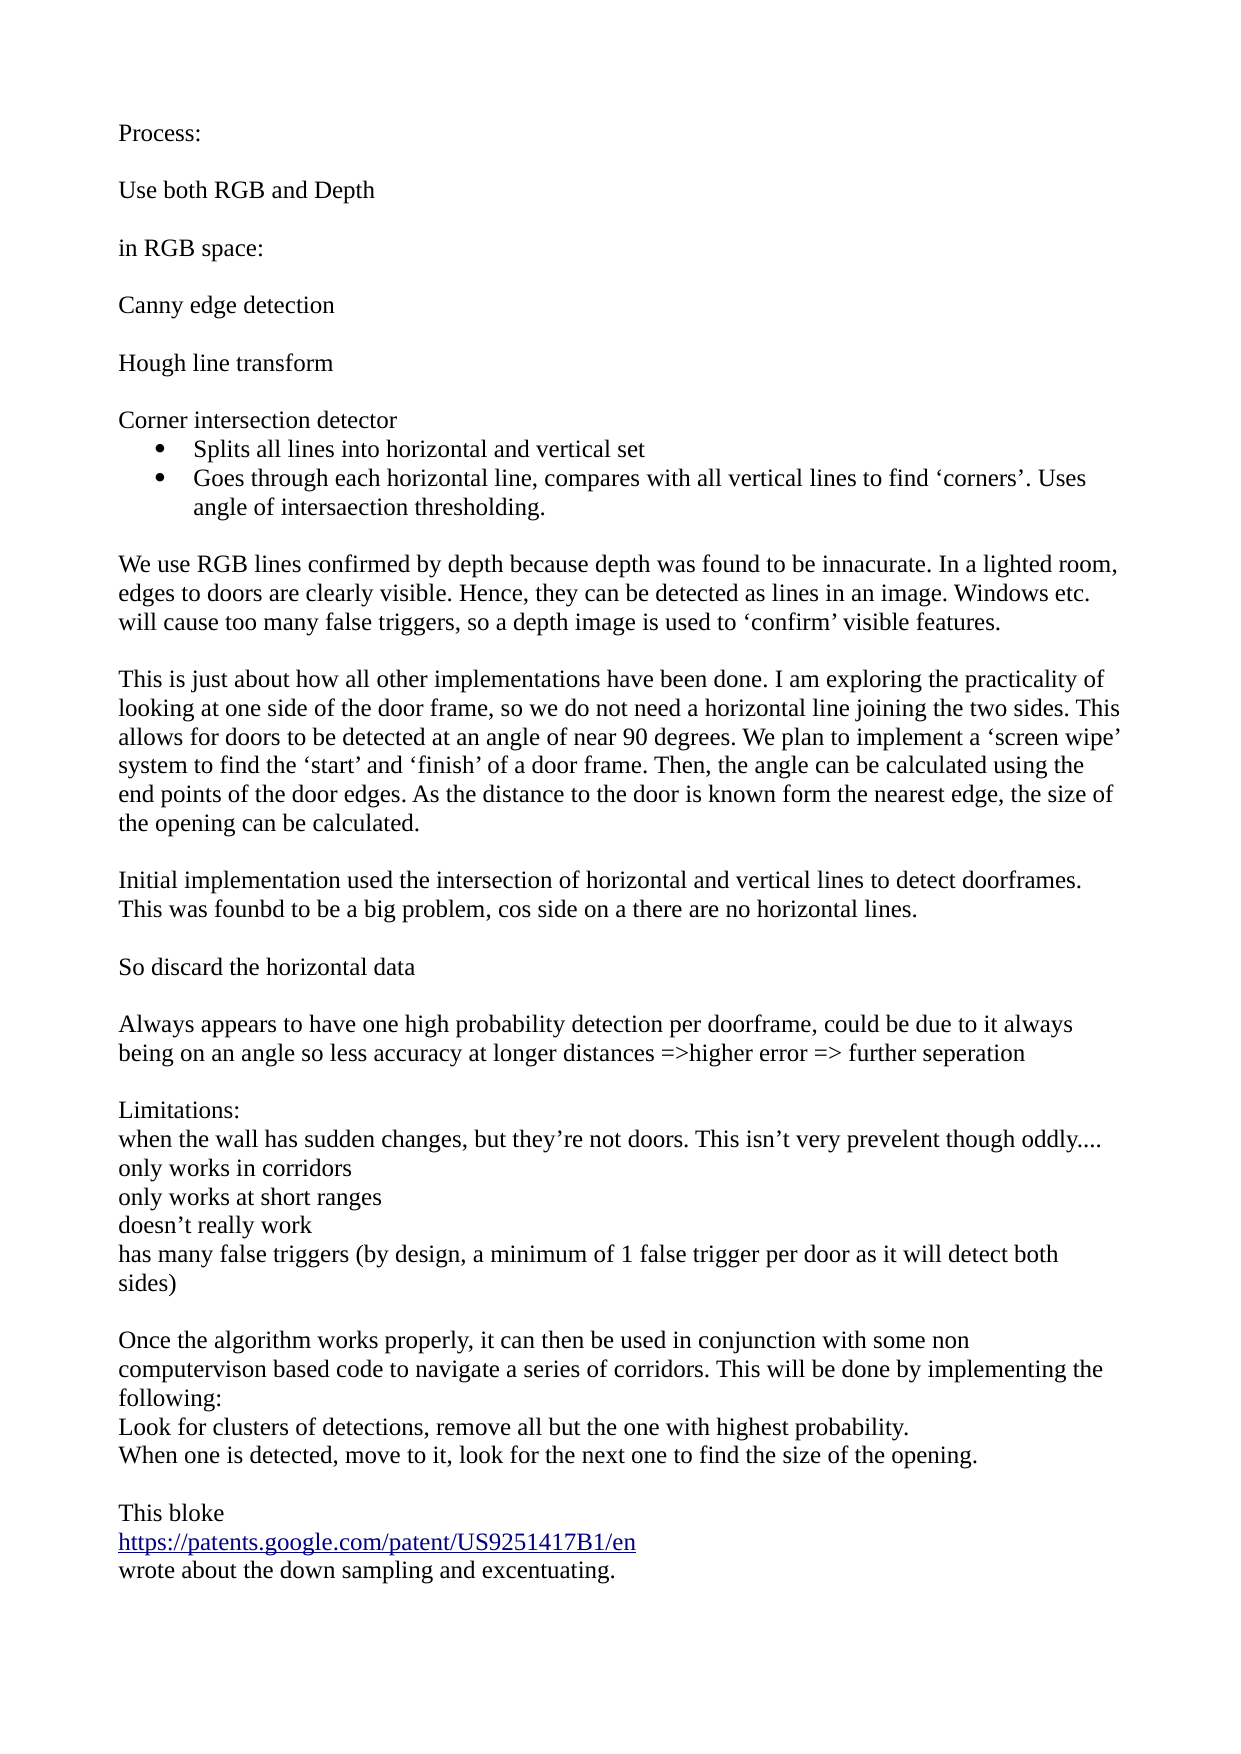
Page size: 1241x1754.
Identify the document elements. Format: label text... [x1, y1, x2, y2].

text Look for clusters of detections, remove all but the one with highest probability. [118, 1412, 1122, 1441]
text only works at short ranges [118, 1182, 1122, 1211]
text wrote about the down sampling and excentuating. [118, 1556, 1122, 1584]
text So discard the horizontal data [118, 952, 1122, 981]
text This is just about how all other implementations have been done. I am exploring the practicality of looking at one side of the door frame, so we do not need a horizontal line joining the two sides. This allows for doors to be detected at an angle of near 90 degrees. We plan to implement a ‘screen wipe’ system to find the ‘start’ and ‘finish’ of a door frame. Then, the angle can be calculated using the end points of the door edges. As the distance to the door is known form the nearest edge, the size of the opening can be calculated. [118, 664, 1122, 837]
text https://patents.google.com/patent/US9251417B1/en [118, 1527, 1122, 1556]
text Use both RGB and Depth [118, 176, 1122, 204]
text in RGB space: [118, 233, 1122, 262]
text Initial implementation used the intersection of horizontal and vertical lines to detect doorframes. This was founbd to be a big problem, cos side on a there are no horizontal lines. [118, 866, 1122, 923]
text Limitations: [118, 1096, 1122, 1124]
text only works in corridors [118, 1153, 1122, 1182]
list Splits all lines into horizontal and vertical set [156, 434, 1122, 463]
text Process: [118, 118, 1122, 147]
list Goes through each horizontal line, compares with all vertical lines to find ‘corners’. Uses angle of intersaection thresholding. [156, 463, 1122, 521]
text When one is detected, move to it, look for the next one to find the size of the opening. [118, 1441, 1122, 1469]
text This bloke [118, 1498, 1122, 1527]
text Corner intersection detector [118, 406, 1122, 434]
text Always appears to have one high probability detection per doorframe, could be due to it always being on an angle so less accuracy at longer distances =>higher error => further seperation [118, 1009, 1122, 1067]
text Canny edge detection [118, 291, 1122, 319]
text doesn’t really work [118, 1211, 1122, 1239]
text We use RGB lines confirmed by depth because depth was found to be innacurate. In a lighted room, edges to doors are clearly visible. Hence, they can be detected as lines in an image. Windows etc. will cause too many false triggers, so a depth image is used to ‘confirm’ visible features. [118, 549, 1122, 636]
text Once the algorithm works properly, it can then be used in conjunction with some non computervison based code to navigate a series of corridors. This will be done by implementing the following: [118, 1326, 1122, 1412]
text has many false triggers (by design, a minimum of 1 false trigger per door as it will detect both sides) [118, 1239, 1122, 1297]
text when the wall has sudden changes, but they’re not doors. This isn’t very prevelent though oddly.... [118, 1124, 1122, 1153]
text Hough line transform [118, 348, 1122, 377]
